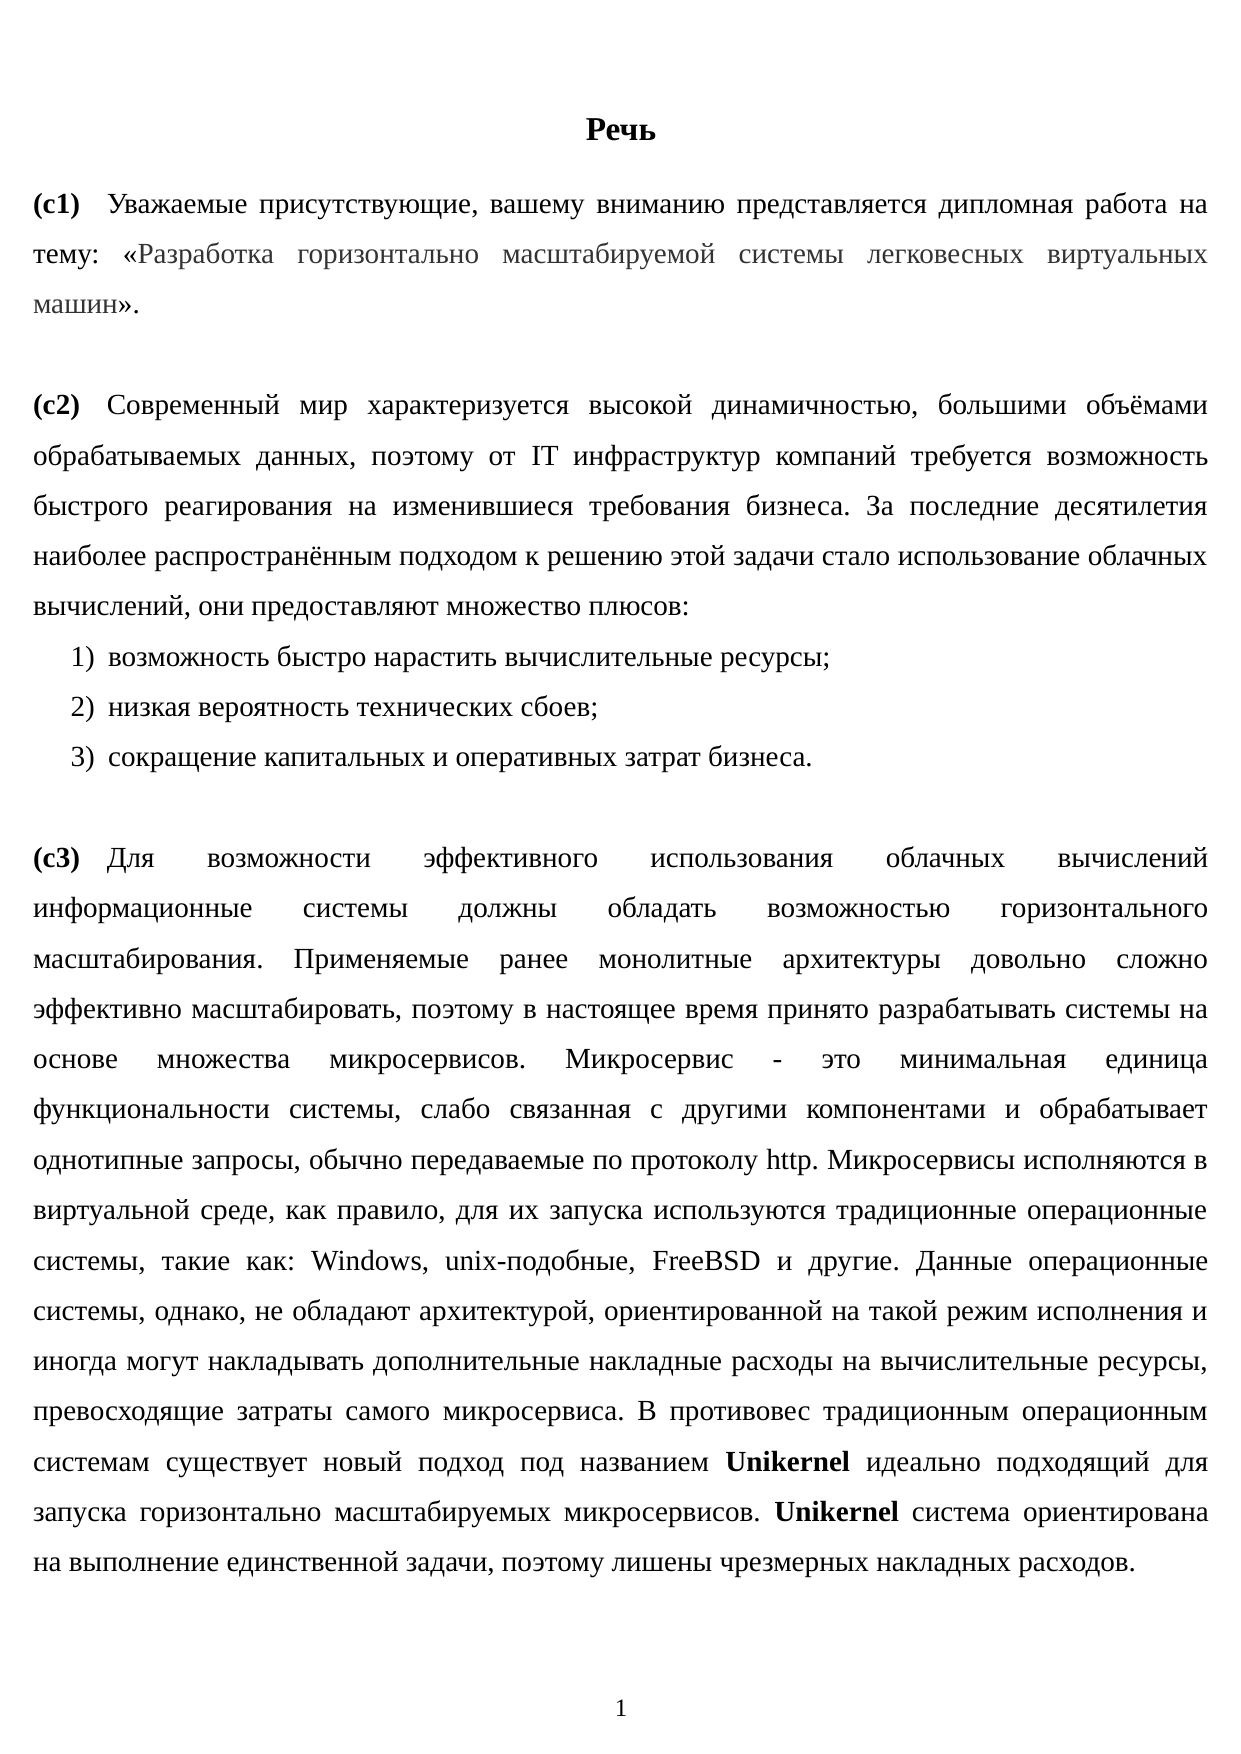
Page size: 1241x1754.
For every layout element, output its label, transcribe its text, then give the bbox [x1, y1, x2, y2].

text (с1) Уважаемые присутствующие, вашему вниманию представляется дипломная работа на тему: «Разработка горизонтально масштабируемой системы легковесных виртуальных машин». [33, 186, 1209, 320]
text (с3) Для возможности эффективного использования облачных вычислений информационные системы должны обладать возможностью горизонтального масштабирования. Применяемые ранее монолитные архитектуры довольно сложно эффективно масштабировать, поэтому в настоящее время принято разрабатывать системы на основе множества микросервисов. Микросервис - это минимальная единица функциональности системы, слабо связанная с другими компонентами и обрабатывает однотипные запросы, обычно передаваемые по протоколу http. Микросервисы исполняются в виртуальной среде, как правило, для их запуска используются традиционные операционные системы, такие как: Windows, unix-подобные, FreeBSD и другие. Данные операционные системы, однако, не обладают архитектурой, ориентированной на такой режим исполнения и иногда могут накладывать дополнительные накладные расходы на вычислительные ресурсы, превосходящие затраты самого микросервиса. В противовес традиционным операционным системам существует новый подход под названием Unikernel идеально подходящий для запуска горизонтально масштабируемых микросервисов. Unikernel система ориентирована на выполнение единственной задачи, поэтому лишены чрезмерных накладных расходов. [33, 840, 1209, 1578]
text Речь [33, 109, 1209, 148]
list сокращение капитальных и оперативных затрат бизнеса. [70, 739, 1209, 773]
list возможность быстро нарастить вычислительные ресурсы; [70, 639, 1209, 672]
list низкая вероятность технических сбоев; [70, 689, 1209, 723]
text (с2) Современный мир характеризуется высокой динамичностью, большими объёмами обрабатываемых данных, поэтому от IT инфраструктур компаний требуется возможность быстрого реагирования на изменившиеся требования бизнеса. За последние десятилетия наиболее распространённым подходом к решению этой задачи стало использование облачных вычислений, они предоставляют множество плюсов: [33, 387, 1209, 622]
